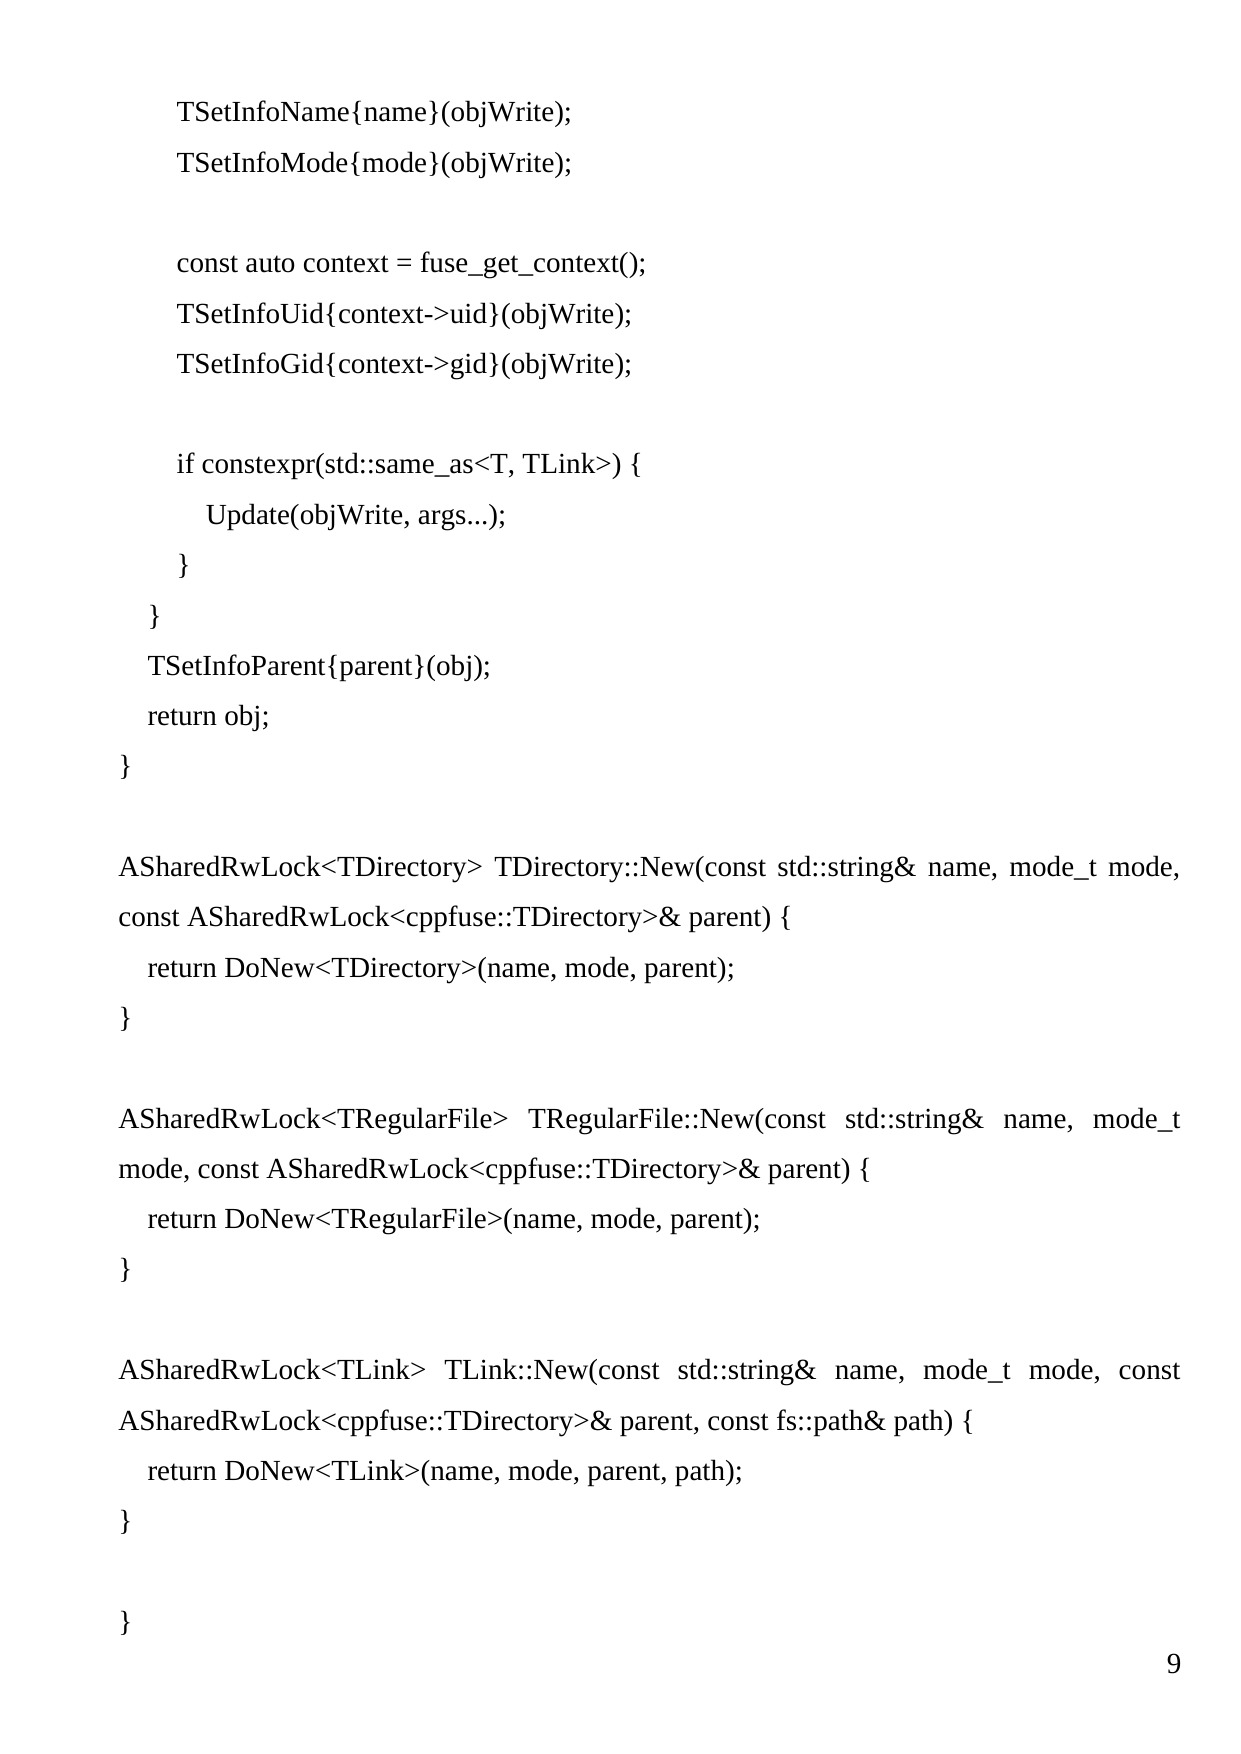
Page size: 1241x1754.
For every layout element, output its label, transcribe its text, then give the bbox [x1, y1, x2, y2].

text return obj; [118, 698, 1181, 732]
text } [118, 1503, 1181, 1537]
text TSetInfoUid{context->uid}(objWrite); [118, 296, 1181, 329]
text } [118, 1000, 1181, 1034]
text const auto context = fuse_get_context(); [118, 245, 1181, 279]
text return DoNew<TRegularFile>(name, mode, parent); [118, 1201, 1181, 1235]
text } [118, 748, 1181, 782]
text } [118, 547, 1181, 581]
text if constexpr(std::same_as<T, TLink>) { [118, 447, 1181, 480]
text TSetInfoParent{parent}(obj); [118, 648, 1181, 681]
text return DoNew<TLink>(name, mode, parent, path); [118, 1453, 1181, 1486]
text return DoNew<TDirectory>(name, mode, parent); [118, 950, 1181, 983]
text ASharedRwLock<TDirectory> TDirectory::New(const std::string& name, mode_t mode, const ASharedRwLock<cppfuse::TDirectory>& parent) { [118, 849, 1181, 933]
text TSetInfoName{name}(objWrite); [118, 94, 1181, 128]
text ASharedRwLock<TRegularFile> TRegularFile::New(const std::string& name, mode_t mode, const ASharedRwLock<cppfuse::TDirectory>& parent) { [118, 1101, 1181, 1184]
text ASharedRwLock<TLink> TLink::New(const std::string& name, mode_t mode, const ASharedRwLock<cppfuse::TDirectory>& parent, const fs::path& path) { [118, 1352, 1181, 1436]
text } [118, 1252, 1181, 1285]
text TSetInfoGid{context->gid}(objWrite); [118, 346, 1181, 379]
text } [118, 598, 1181, 631]
text TSetInfoMode{mode}(objWrite); [118, 145, 1181, 178]
text Update(objWrite, args...); [118, 497, 1181, 531]
text } [118, 1604, 1181, 1637]
